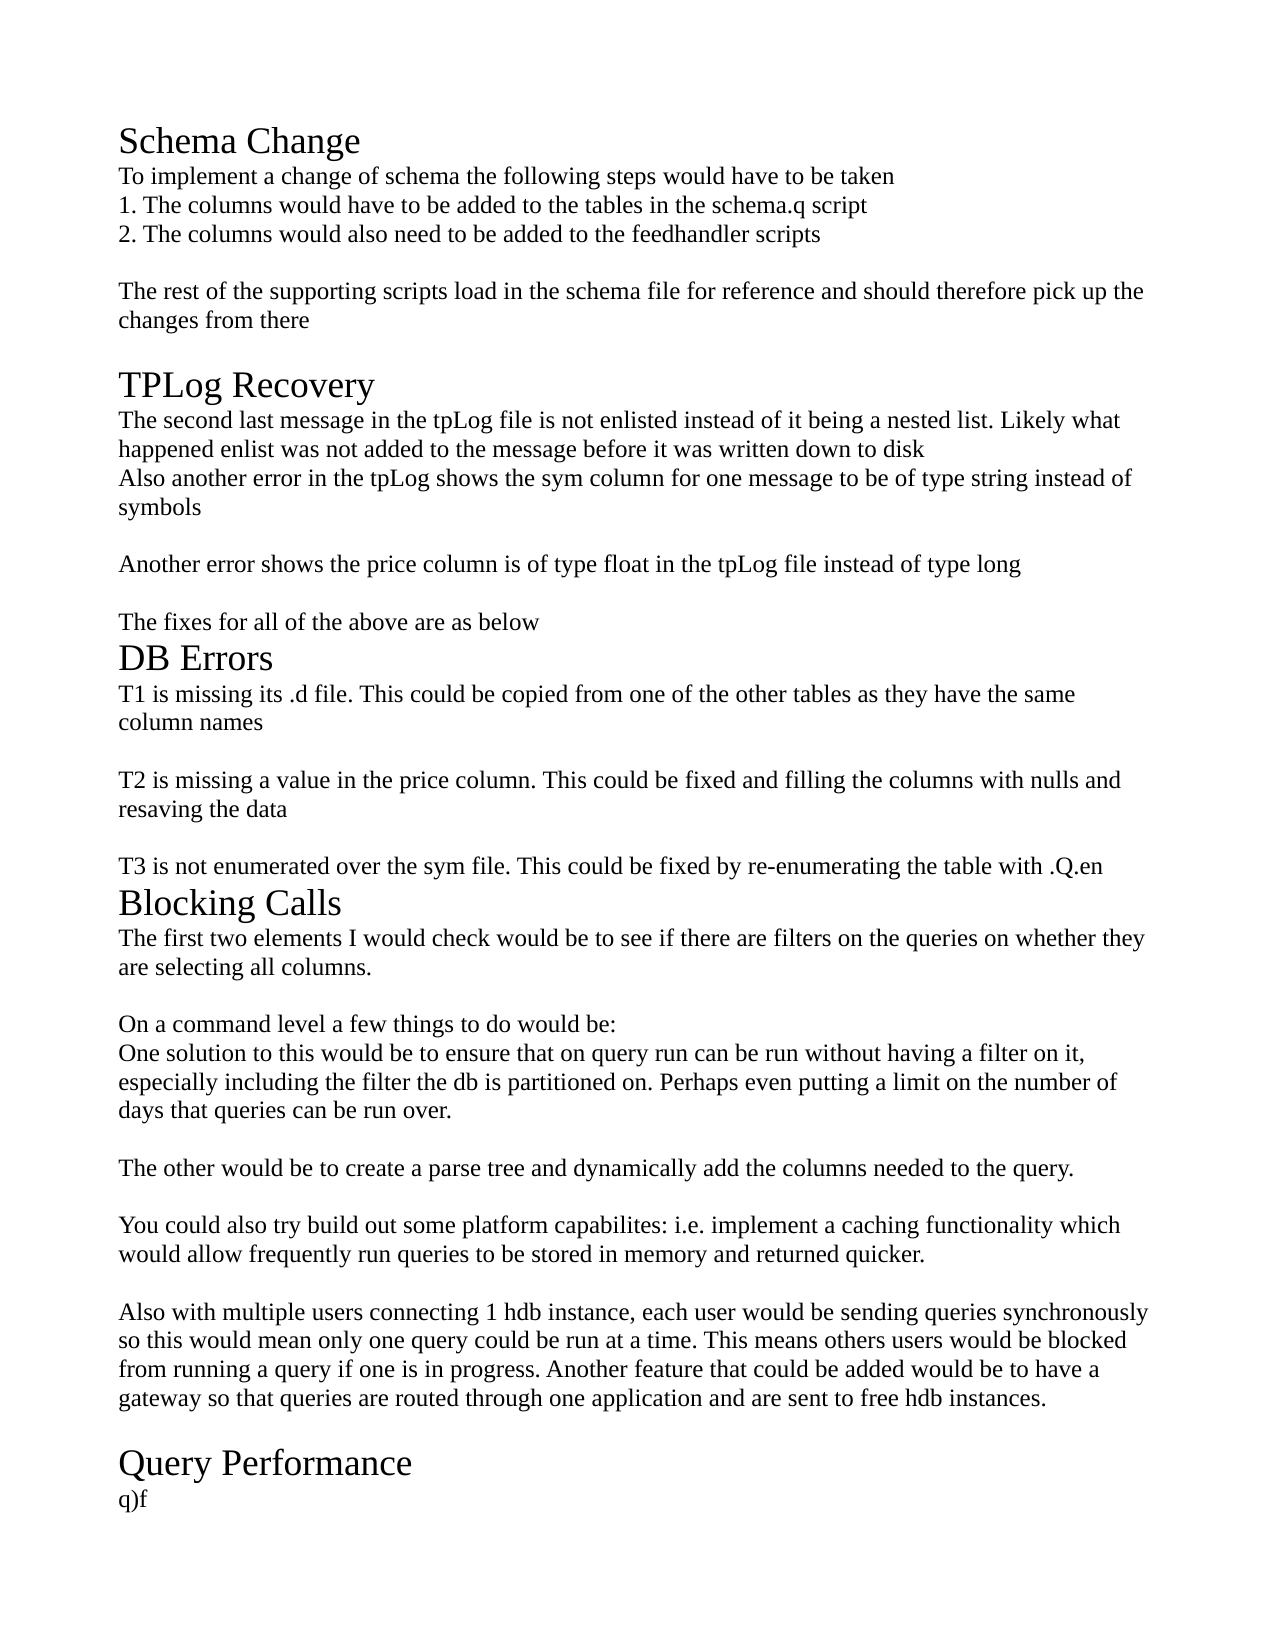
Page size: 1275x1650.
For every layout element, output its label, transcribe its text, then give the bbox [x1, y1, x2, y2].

text The other would be to create a parse tree and dynamically add the columns needed to the query. [118, 1153, 1157, 1182]
text You could also try build out some platform capabilites: i.e. implement a caching functionality which would allow frequently run queries to be stored in memory and returned quicker. [118, 1211, 1157, 1268]
text Also another error in the tpLog shows the sym column for one message to be of type string instead of symbols [118, 463, 1157, 521]
text Also with multiple users connecting 1 hdb instance, each user would be sending queries synchronously so this would mean only one query could be run at a time. This means others users would be blocked from running a query if one is in progress. Another feature that could be added would be to have a gateway so that queries are routed through one application and are sent to free hdb instances. [118, 1297, 1157, 1412]
text One solution to this would be to ensure that on query run can be run without having a filter on it, especially including the filter the db is partitioned on. Perhaps even putting a limit on the number of days that queries can be run over. [118, 1038, 1157, 1124]
text DB Errors [118, 636, 1157, 679]
text The rest of the supporting scripts load in the schema file for reference and should therefore pick up the changes from there [118, 276, 1157, 334]
text Blocking Calls [118, 880, 1157, 923]
text On a command level a few things to do would be: [118, 1009, 1157, 1038]
text The fixes for all of the above are as below [118, 607, 1157, 636]
text q)f [118, 1484, 1157, 1512]
text Schema Change [118, 118, 1157, 161]
text 2. The columns would also need to be added to the feedhandler scripts [118, 219, 1157, 247]
text T3 is not enumerated over the sym file. This could be fixed by re-enumerating the table with .Q.en [118, 851, 1157, 880]
text 1. The columns would have to be added to the tables in the schema.q script [118, 190, 1157, 219]
text The first two elements I would check would be to see if there are filters on the queries on whether they are selecting all columns. [118, 923, 1157, 981]
text T2 is missing a value in the price column. This could be fixed and filling the columns with nulls and resaving the data [118, 765, 1157, 822]
text Query Performance [118, 1441, 1157, 1484]
text TPLog Recovery [118, 362, 1157, 406]
text T1 is missing its .d file. This could be copied from one of the other tables as they have the same column names [118, 679, 1157, 736]
text The second last message in the tpLog file is not enlisted instead of it being a nested list. Likely what happened enlist was not added to the message before it was written down to disk [118, 406, 1157, 463]
text Another error shows the price column is of type float in the tpLog file instead of type long [118, 549, 1157, 578]
text To implement a change of schema the following steps would have to be taken [118, 161, 1157, 190]
